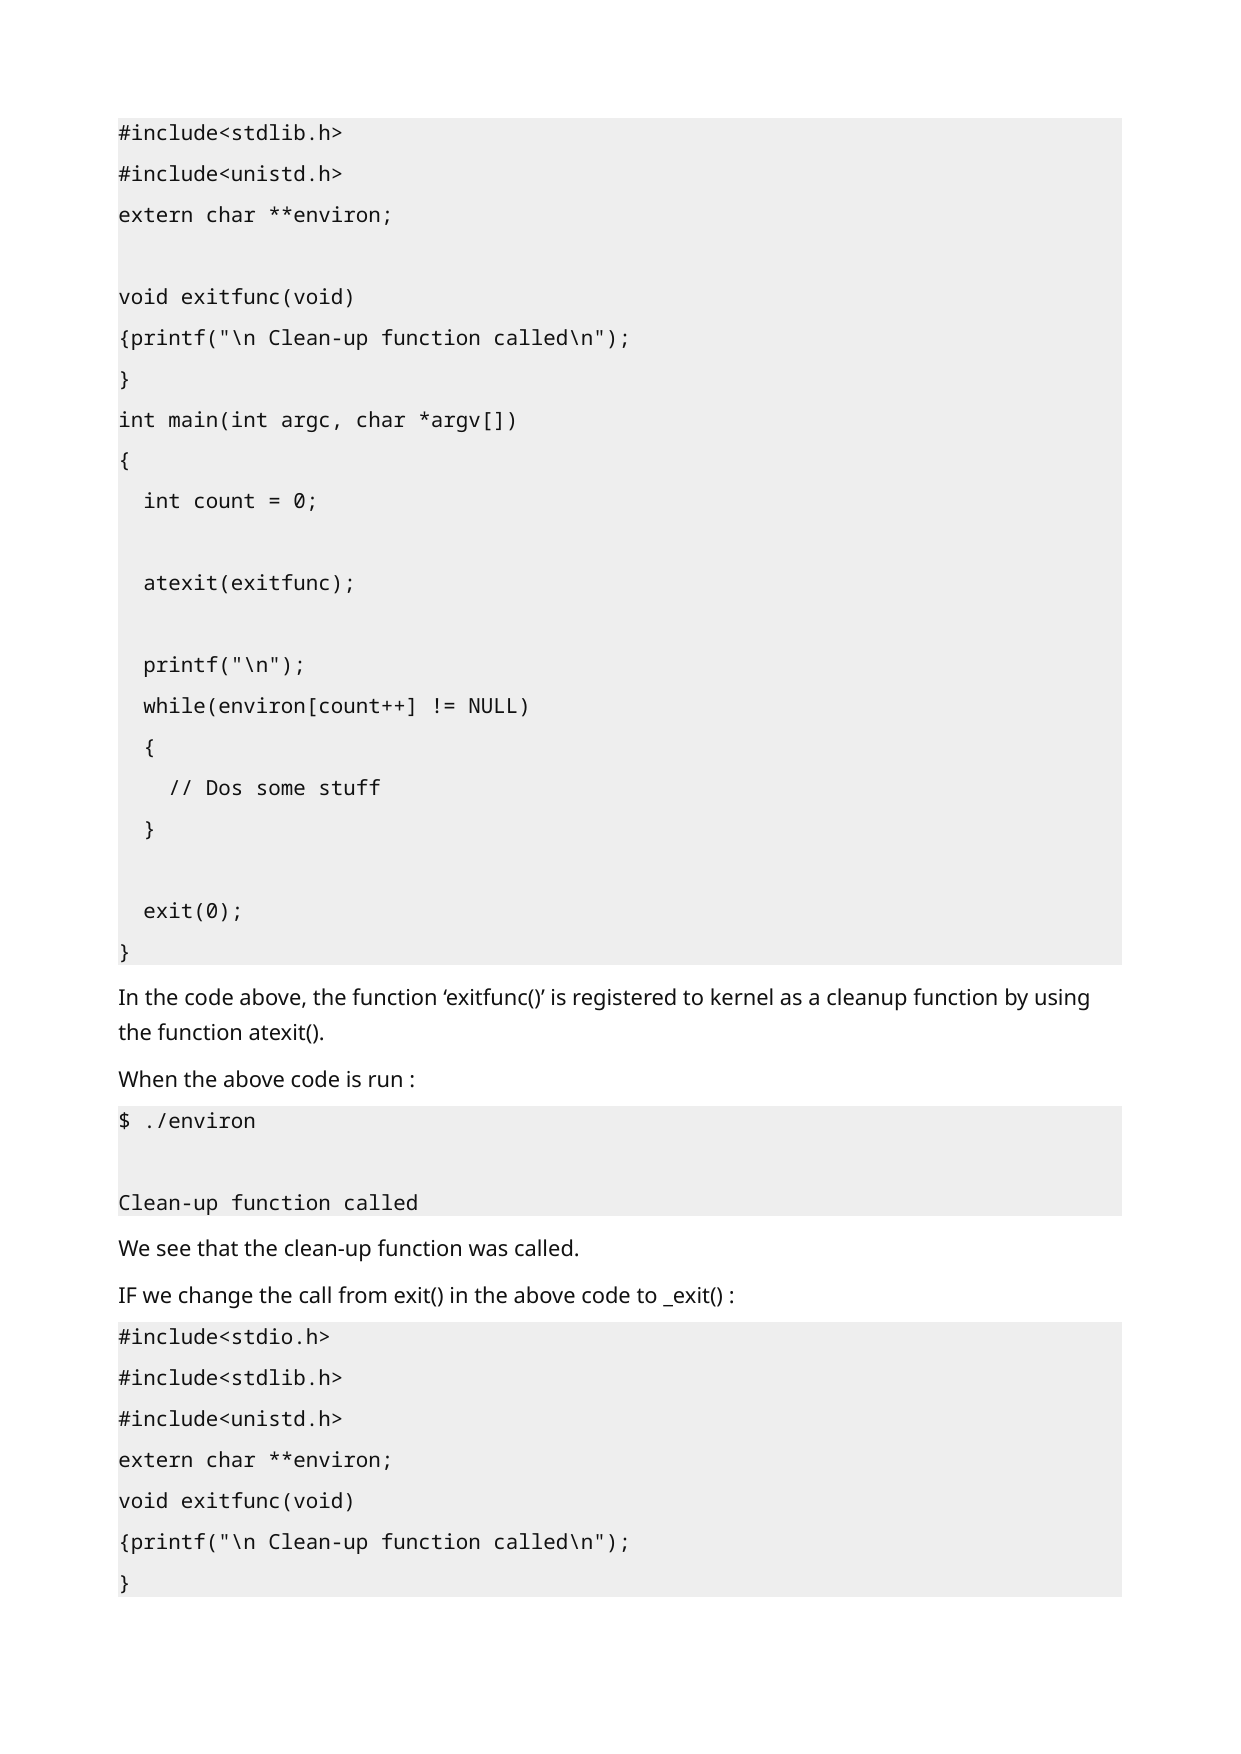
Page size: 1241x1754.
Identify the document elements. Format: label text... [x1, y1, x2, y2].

text } [118, 1568, 1122, 1597]
text We see that the clean-up function was called. [118, 1229, 1122, 1263]
text {printf("\n Clean-up function called\n"); [118, 323, 1122, 351]
text void exitfunc(void) [118, 282, 1122, 310]
text {printf("\n Clean-up function called\n"); [118, 1527, 1122, 1556]
text IF we change the call from exit() in the above code to _exit() : [118, 1276, 1122, 1310]
text int count = 0; [118, 487, 1122, 515]
text } [118, 937, 1122, 965]
text extern char **environ; [118, 1445, 1122, 1474]
text printf("\n"); [118, 650, 1122, 679]
text int main(int argc, char *argv[]) [118, 405, 1122, 433]
text extern char **environ; [118, 200, 1122, 228]
text #include<stdio.h> [118, 1322, 1122, 1351]
text #include<unistd.h> [118, 159, 1122, 187]
text #include<stdlib.h> [118, 1363, 1122, 1392]
text #include<unistd.h> [118, 1404, 1122, 1433]
text void exitfunc(void) [118, 1486, 1122, 1515]
text Clean-up function called [118, 1188, 1122, 1216]
text { [118, 732, 1122, 761]
text atexit(exitfunc); [118, 568, 1122, 597]
text } [118, 364, 1122, 392]
text $ ./environ [118, 1106, 1122, 1134]
text } [118, 814, 1122, 842]
text When the above code is run : [118, 1059, 1122, 1093]
text #include<stdlib.h> [118, 118, 1122, 147]
text exit(0); [118, 896, 1122, 924]
text In the code above, the function ‘exitfunc()’ is registered to kernel as a cleanup function by using the function atexit(). [118, 978, 1122, 1047]
text { [118, 446, 1122, 474]
text while(environ[count++] != NULL) [118, 691, 1122, 720]
text // Dos some stuff [118, 773, 1122, 802]
